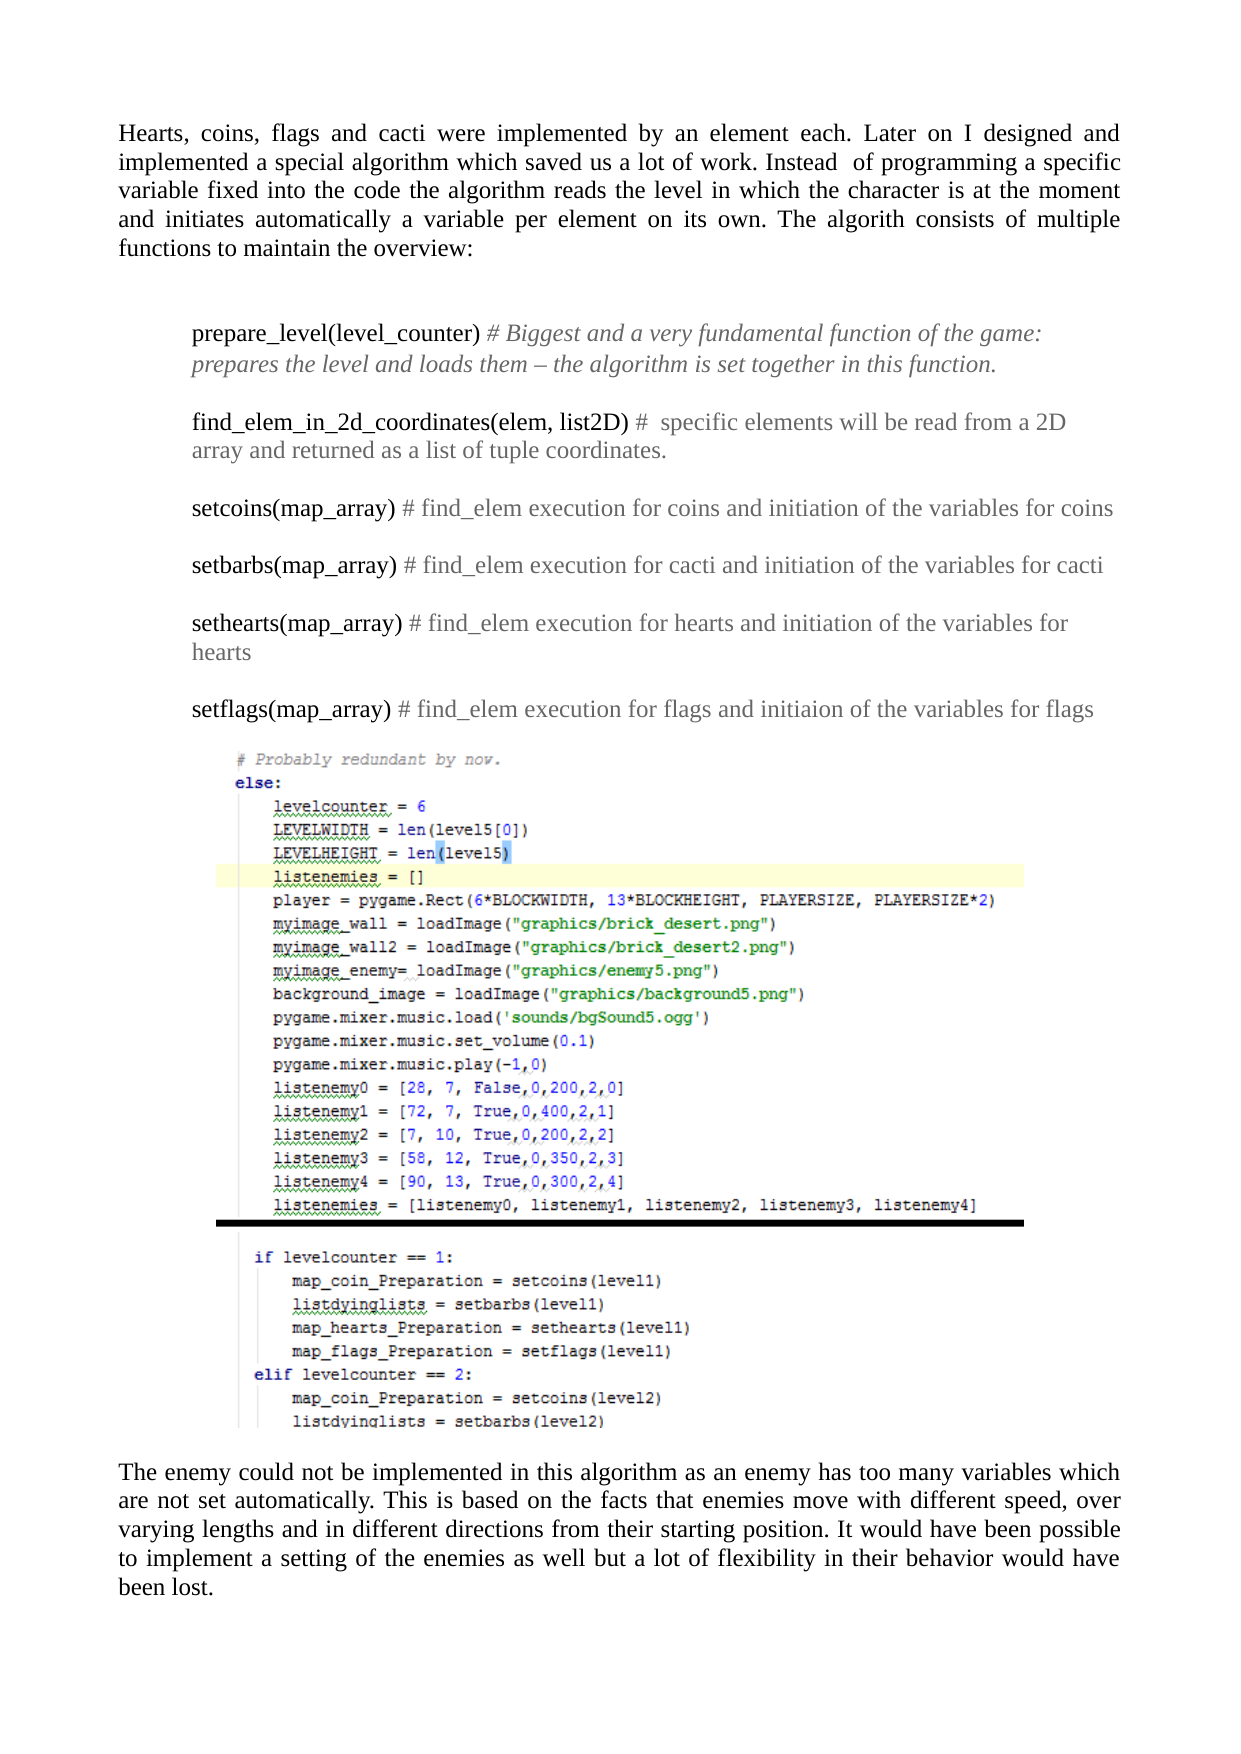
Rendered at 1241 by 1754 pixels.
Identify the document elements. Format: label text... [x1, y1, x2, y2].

text setbarbs(map_array) # find_elem execution for cacti and initiation of the variables for cacti [118, 551, 1122, 579]
text Hearts, coins, flags and cacti were implemented by an element each. Later on I designed and implemented a special algorithm which saved us a lot of work. Instead of programming a specific variable fixed into the code the algorithm reads the level in which the character is at the moment and initiates automatically a variable per element on its own. The algorith consists of multiple functions to maintain the overview: [118, 118, 1122, 262]
text The enemy could not be implemented in this algorithm as an enemy has too many variables which are not set automatically. This is based on the facts that enemies move with different speed, over varying lengths and in different directions from their starting position. It would have been possible to implement a setting of the enemies as well but a lot of flexibility in their behavior would have been lost. [118, 1457, 1122, 1600]
text setflags(map_array) # find_elem execution for flags and initiaion of the variables for flags [118, 694, 1122, 723]
text find_elem_in_2d_coordinates(elem, list2D) # specific elements will be read from a 2D array and returned as a list of tuple coordinates. [118, 407, 1122, 464]
text prepare_level(level_counter) # Biggest and a very fundamental function of the game: prepares the level and loads them – the algorithm is set together in this function. [118, 318, 1122, 378]
text sethearts(map_array) # find_elem execution for hearts and initiation of the variables for hearts [118, 608, 1122, 666]
text setcoins(map_array) # find_elem execution for coins and initiation of the variables for coins [118, 493, 1122, 522]
